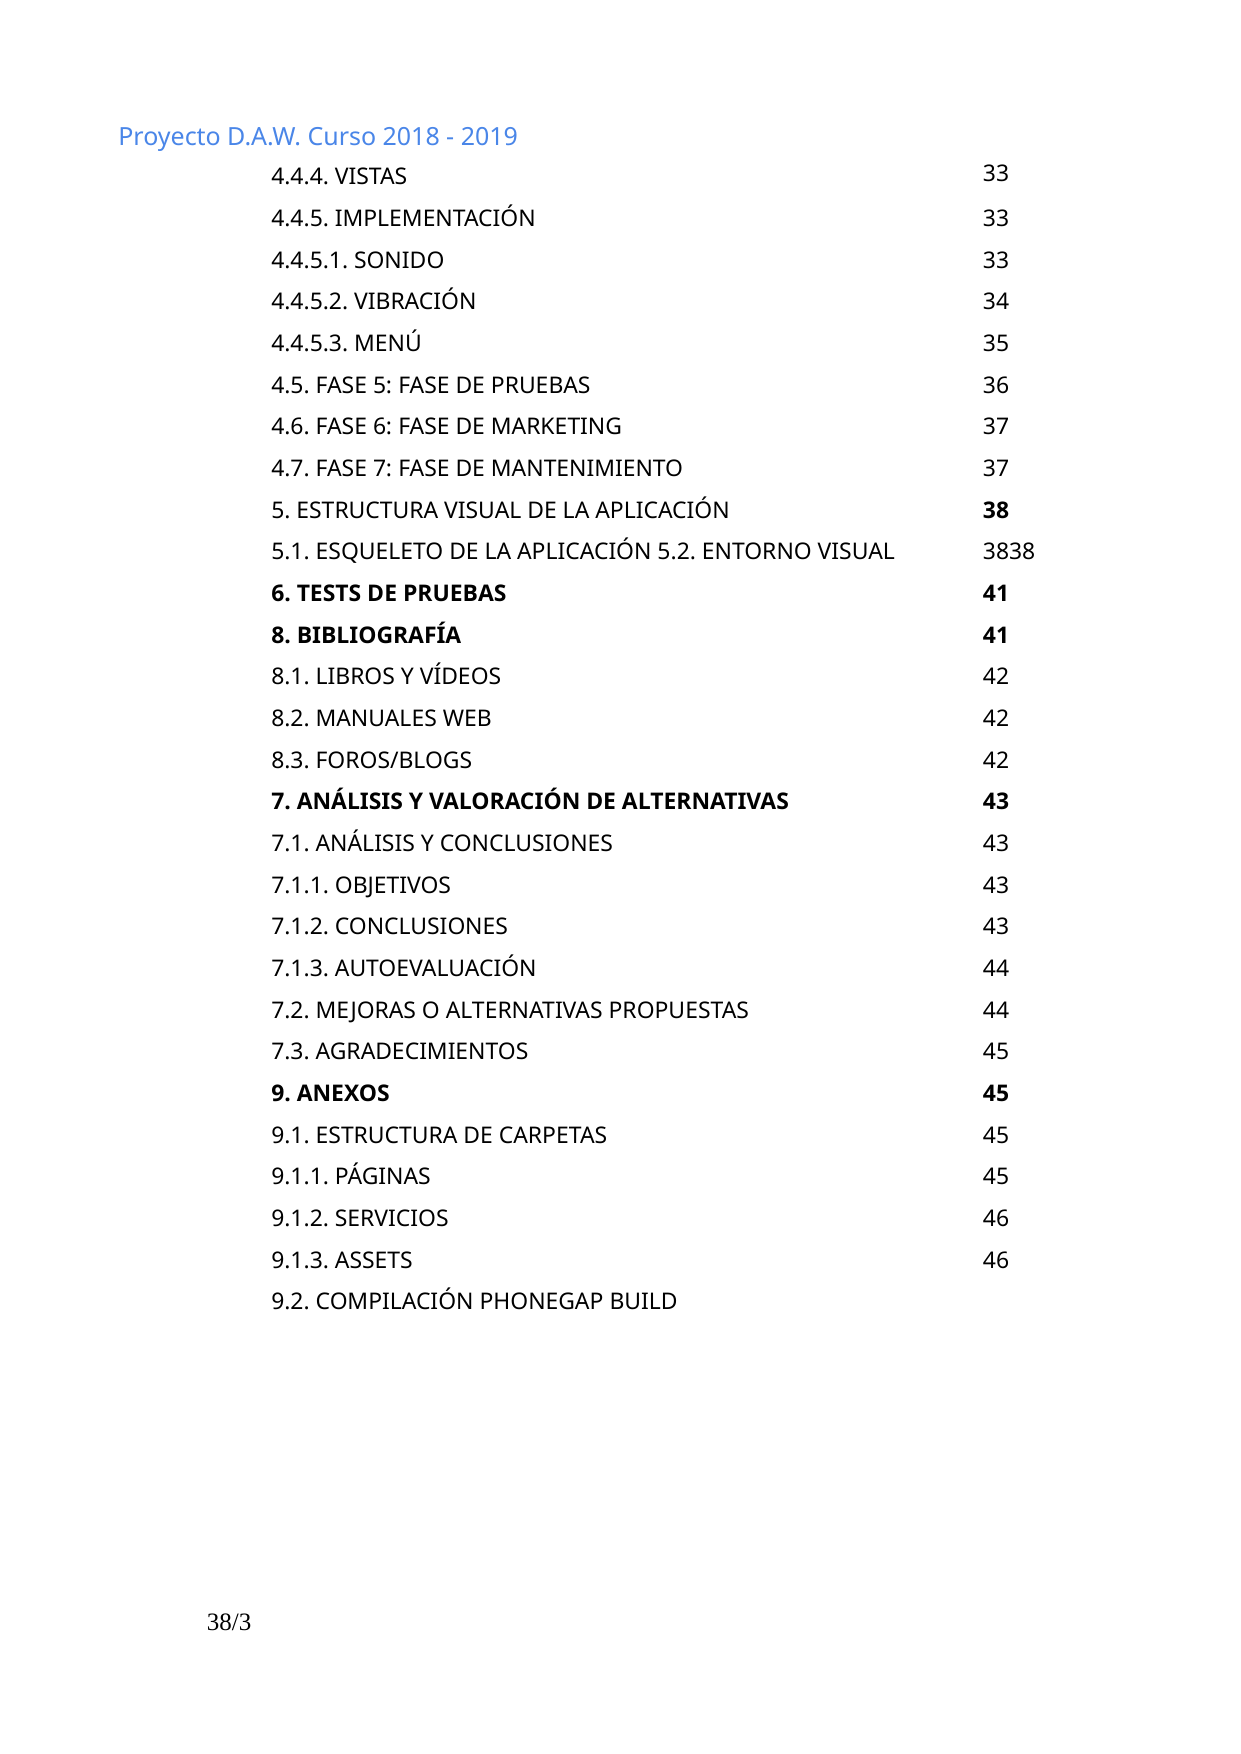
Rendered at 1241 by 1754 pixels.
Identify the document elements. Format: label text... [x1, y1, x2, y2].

table_cell 6. TESTS DE PRUEBAS [118, 572, 977, 613]
table_cell 44 [978, 947, 1240, 988]
table_cell 8.1. LIBROS Y VÍDEOS [118, 655, 977, 697]
table_cell 9.1.2. SERVICIOS [118, 1197, 977, 1238]
table_cell 41 [978, 572, 1240, 613]
table_cell 46 [978, 1197, 1240, 1238]
table_cell 45 [978, 1072, 1240, 1113]
table_cell 42 [978, 655, 1240, 697]
table_cell 7.1.3. AUTOEVALUACIÓN [118, 947, 977, 988]
table_cell 45 [978, 1155, 1240, 1197]
text Proyecto D.A.W. Curso 2018 - 2019 [118, 118, 1122, 152]
table_cell 37 [978, 447, 1240, 488]
table_cell 9.1.1. PÁGINAS [118, 1155, 977, 1197]
table_cell 5.1. ESQUELETO DE LA APLICACIÓN 5.2. ENTORNO VISUAL [118, 530, 977, 572]
table_cell 38 [978, 488, 1240, 530]
table_cell 34 [978, 280, 1240, 322]
table_cell 42 [978, 697, 1240, 738]
table_cell 8. BIBLIOGRAFÍA [118, 613, 977, 655]
table_header 33 [978, 152, 1240, 197]
table_cell 43 [978, 863, 1240, 905]
table_cell 33 [978, 197, 1240, 238]
table_cell 46 [978, 1238, 1240, 1280]
table_cell 9. ANEXOS [118, 1072, 977, 1113]
table_cell 4.4.5.1. SONIDO [118, 238, 977, 280]
table_cell 7.2. MEJORAS O ALTERNATIVAS PROPUESTAS [118, 988, 977, 1030]
table_cell 7.1.2. CONCLUSIONES [118, 905, 977, 947]
table_cell 4.7. FASE 7: FASE DE MANTENIMIENTO [118, 447, 977, 488]
table_cell 7. ANÁLISIS Y VALORACIÓN DE ALTERNATIVAS [118, 780, 977, 822]
table_cell 43 [978, 905, 1240, 947]
table_cell 9.2. COMPILACIÓN PHONEGAP BUILD [118, 1280, 1240, 1322]
table_cell 7.3. AGRADECIMIENTOS [118, 1030, 977, 1072]
table_cell 7.1. ANÁLISIS Y CONCLUSIONES [118, 822, 977, 863]
table_cell 8.3. FOROS/BLOGS [118, 738, 977, 780]
table_cell 4.4.5.3. MENÚ [118, 322, 977, 363]
table_cell 33 [978, 238, 1240, 280]
table_cell 43 [978, 822, 1240, 863]
table_cell 4.5. FASE 5: FASE DE PRUEBAS [118, 363, 977, 405]
table_cell 36 [978, 363, 1240, 405]
table_cell 7.1.1. OBJETIVOS [118, 863, 977, 905]
table_cell 8.2. MANUALES WEB [118, 697, 977, 738]
table_cell 9.1.3. ASSETS [118, 1238, 977, 1280]
table_cell 4.6. FASE 6: FASE DE MARKETING [118, 405, 977, 447]
table_cell 3838 [978, 530, 1240, 572]
table_cell 41 [978, 613, 1240, 655]
table_cell 45 [978, 1030, 1240, 1072]
table_cell 4.4.5.2. VIBRACIÓN [118, 280, 977, 322]
table_cell 5. ESTRUCTURA VISUAL DE LA APLICACIÓN [118, 488, 977, 530]
table_cell 45 [978, 1113, 1240, 1155]
table_cell 37 [978, 405, 1240, 447]
table_cell 44 [978, 988, 1240, 1030]
table_header 4.4.4. VISTAS [118, 152, 977, 197]
table_cell 42 [978, 738, 1240, 780]
table_cell 43 [978, 780, 1240, 822]
table_cell 9.1. ESTRUCTURA DE CARPETAS [118, 1113, 977, 1155]
table_cell 35 [978, 322, 1240, 363]
table_cell 4.4.5. IMPLEMENTACIÓN [118, 197, 977, 238]
